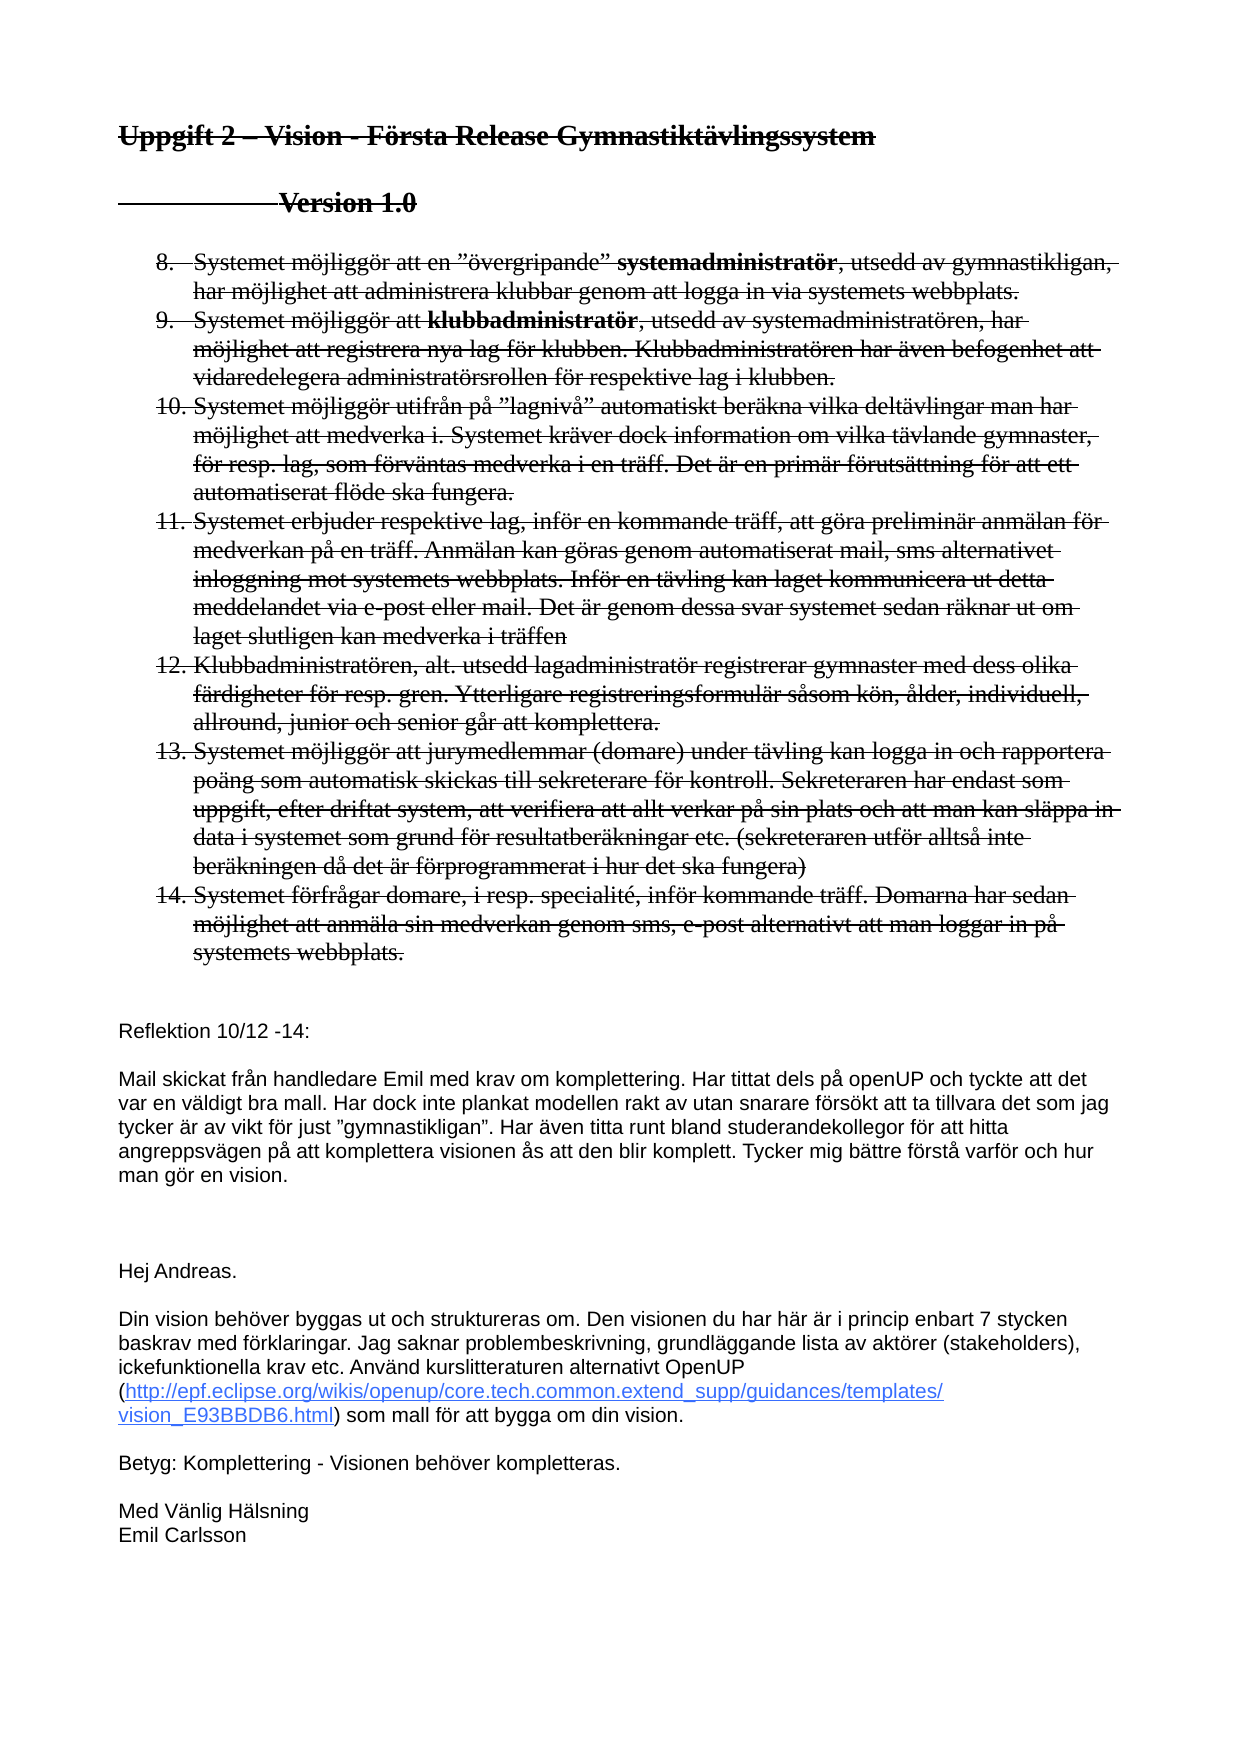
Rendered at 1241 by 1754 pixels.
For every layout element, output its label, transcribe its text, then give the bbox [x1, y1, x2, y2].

list Systemet möjliggör att klubbadministratör, utsedd av systemadministratören, har möjlighet att registrera nya lag för klubben. Klubbadministratören har även befogenhet att vidaredelegera administratörsrollen för respektive lag i klubben. [156, 305, 1122, 391]
text Din vision behöver byggas ut och struktureras om. Den visionen du har här är i princip enbart 7 stycken baskrav med förklaringar. Jag saknar problembeskrivning, grundläggande lista av aktörer (stakeholders), ickefunktionella krav etc. Använd kurslitteraturen alternativt OpenUP (http://epf.eclipse.org/wikis/openup/core.tech.common.extend_supp/guidances/templates/vision_E93BBDB6.html) som mall för att bygga om din vision. [118, 1307, 1122, 1427]
text Hej Andreas. [118, 1259, 1122, 1283]
list Systemet förfrågar domare, i resp. specialité, inför kommande träff. Domarna har sedan möjlighet att anmäla sin medverkan genom sms, e-post alternativt att man loggar in på systemets webbplats. [156, 880, 1122, 966]
text Uppgift 2 – Vision - Första Release Gymnastiktävlingssystem [118, 118, 1122, 152]
list Systemet möjliggör utifrån på ”lagnivå” automatiskt beräkna vilka deltävlingar man har möjlighet att medverka i. Systemet kräver dock information om vilka tävlande gymnaster, för resp. lag, som förväntas medverka i en träff. Det är en primär förutsättning för att ett automatiserat flöde ska fungera. [156, 391, 1122, 506]
list Systemet möjliggör att jurymedlemmar (domare) under tävling kan logga in och rapportera poäng som automatisk skickas till sekreterare för kontroll. Sekreteraren har endast som uppgift, efter driftat system, att verifiera att allt verkar på sin plats och att man kan släppa in data i systemet som grund för resultatberäkningar etc. (sekreteraren utför alltså inte beräkningen då det är förprogrammerat i hur det ska fungera) [156, 736, 1122, 880]
list Systemet möjliggör att en ”övergripande” systemadministratör, utsedd av gymnastikligan, har möjlighet att administrera klubbar genom att logga in via systemets webbplats. [156, 247, 1122, 305]
text Mail skickat från handledare Emil med krav om komplettering. Har tittat dels på openUP och tyckte att det var en väldigt bra mall. Har dock inte plankat modellen rakt av utan snarare försökt att ta tillvara det som jag tycker är av vikt för just ”gymnastikligan”. Har även titta runt bland studerandekollegor för att hitta angreppsvägen på att komplettera visionen ås att den blir komplett. Tycker mig bättre förstå varför och hur man gör en vision. [118, 1067, 1122, 1187]
text Reflektion 10/12 -14: [118, 1019, 1122, 1043]
text Med Vänlig Hälsning [118, 1499, 1122, 1523]
text Version 1.0 [118, 185, 1122, 219]
text Emil Carlsson [118, 1523, 1122, 1547]
text Betyg: Komplettering - Visionen behöver kompletteras. [118, 1451, 1122, 1475]
list Systemet erbjuder respektive lag, inför en kommande träff, att göra preliminär anmälan för medverkan på en träff. Anmälan kan göras genom automatiserat mail, sms alternativet inloggning mot systemets webbplats. Inför en tävling kan laget kommunicera ut detta meddelandet via e-post eller mail. Det är genom dessa svar systemet sedan räknar ut om laget slutligen kan medverka i träffen [156, 506, 1122, 650]
list Klubbadministratören, alt. utsedd lagadministratör registrerar gymnaster med dess olika färdigheter för resp. gren. Ytterligare registreringsformulär såsom kön, ålder, individuell, allround, junior och senior går att komplettera. [156, 650, 1122, 736]
